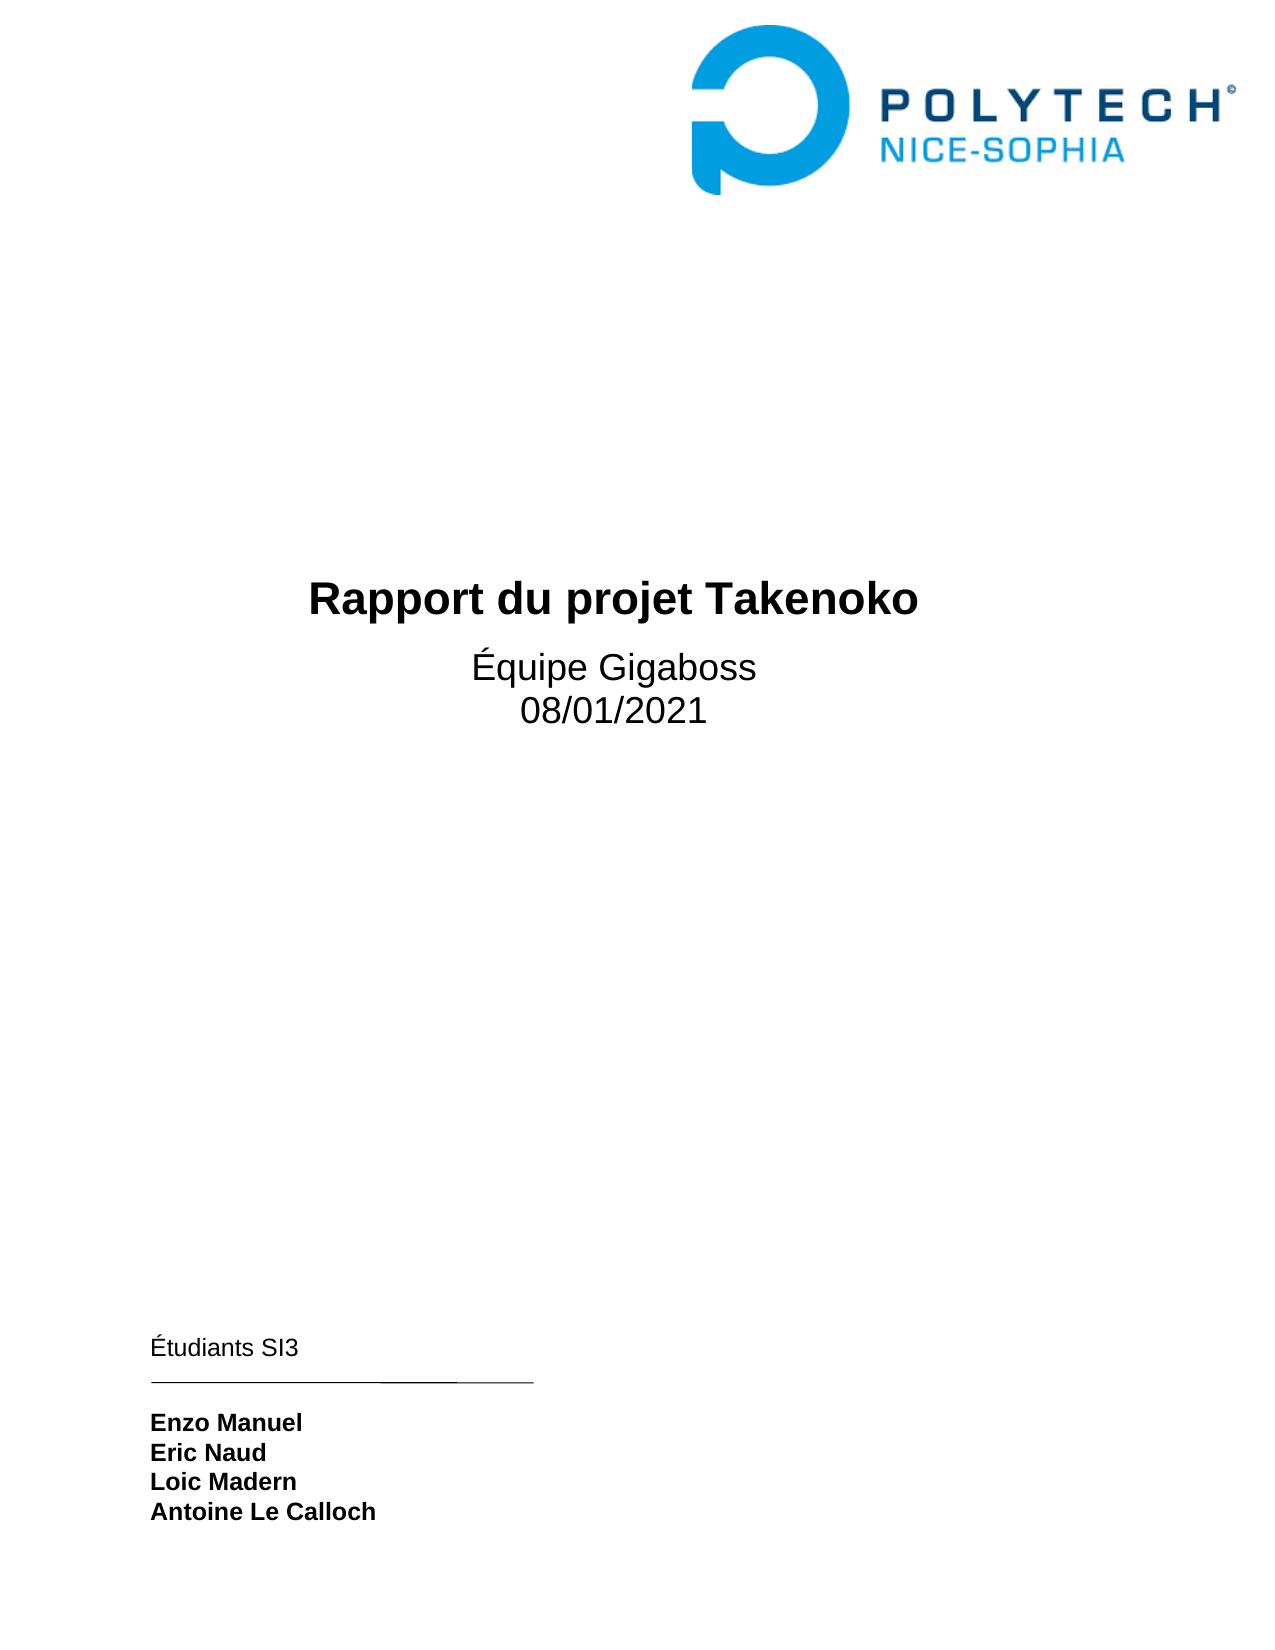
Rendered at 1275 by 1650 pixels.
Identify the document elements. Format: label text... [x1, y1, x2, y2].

text Eric Naud [150, 1437, 1125, 1466]
text Enzo Manuel [150, 1407, 1125, 1437]
text Équipe Gigaboss [239, 645, 989, 688]
text 08/01/2021 [239, 688, 989, 731]
text Étudiants SI3 [150, 1332, 1125, 1361]
text Rapport du projet Takenoko [239, 571, 989, 624]
text Loic Madern [150, 1466, 1125, 1496]
text Antoine Le Calloch [150, 1496, 1125, 1525]
